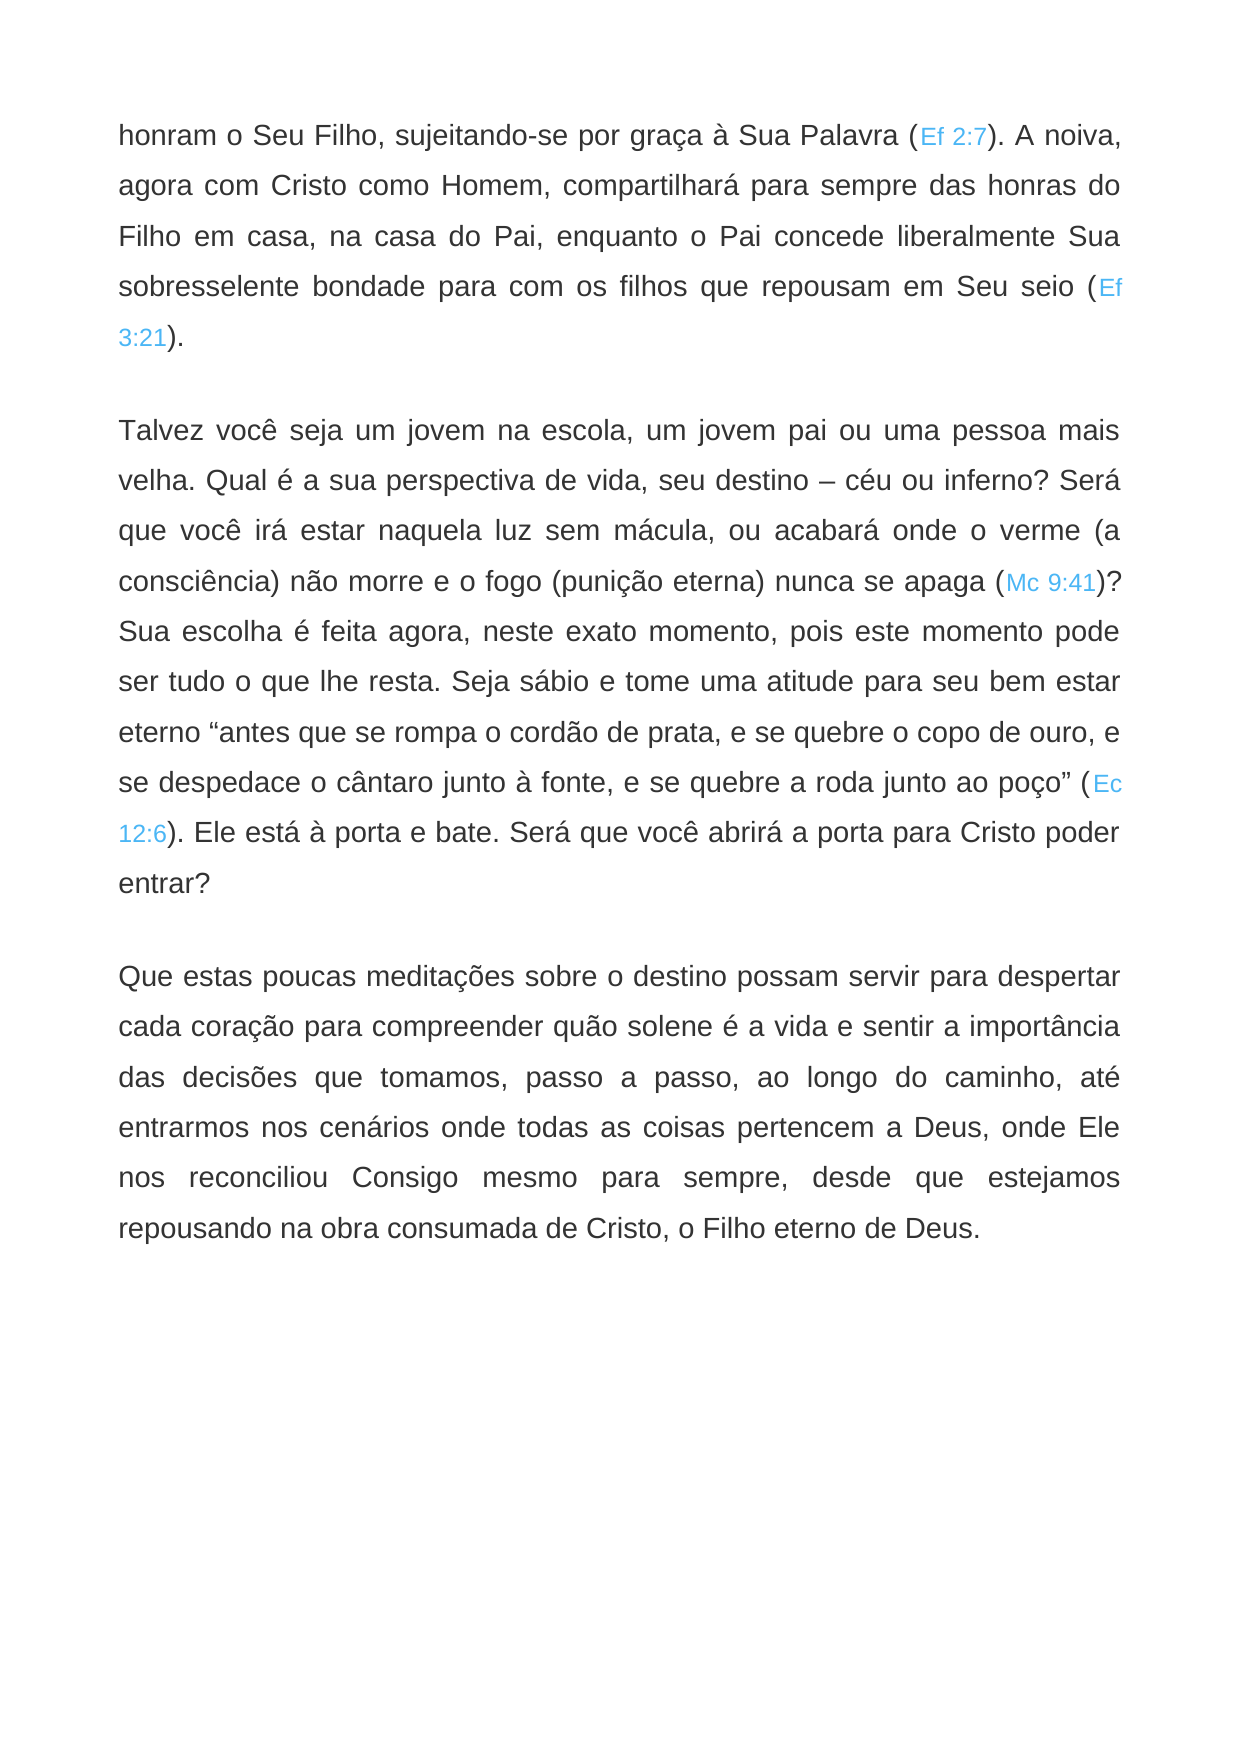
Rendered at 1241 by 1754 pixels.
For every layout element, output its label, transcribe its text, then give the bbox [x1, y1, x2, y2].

text Que estas poucas meditações sobre o destino possam servir para despertar cada coração para compreender quão solene é a vida e sentir a importância das decisões que tomamos, passo a passo, ao longo do caminho, até entrarmos nos cenários onde todas as coisas pertencem a Deus, onde Ele nos reconciliou Consigo mesmo para sempre, desde que estejamos repousando na obra consumada de Cristo, o Filho eterno de Deus. [118, 959, 1122, 1244]
text Talvez você seja um jovem na escola, um jovem pai ou uma pessoa mais velha. Qual é a sua perspectiva de vida, seu destino – céu ou inferno? Será que você irá estar naquela luz sem mácula, ou acabará onde o verme (a consciência) não morre e o fogo (punição eterna) nunca se apaga (Mc 9:41)? Sua escolha é feita agora, neste exato momento, pois este momento pode ser tudo o que lhe resta. Seja sábio e tome uma atitude para seu bem estar eterno “antes que se rompa o cordão de prata, e se quebre o copo de ouro, e se despedace o cântaro junto à fonte, e se quebre a roda junto ao poço” (Ec 12:6). Ele está à porta e bate. Será que você abrirá a porta para Cristo poder entrar? [118, 413, 1122, 899]
text honram o Seu Filho, sujeitando-se por graça à Sua Palavra (Ef 2:7). A noiva, agora com Cristo como Homem, compartilhará para sempre das honras do Filho em casa, na casa do Pai, enquanto o Pai concede liberalmente Sua sobresselente bondade para com os filhos que repousam em Seu seio (Ef 3:21). [118, 118, 1122, 353]
